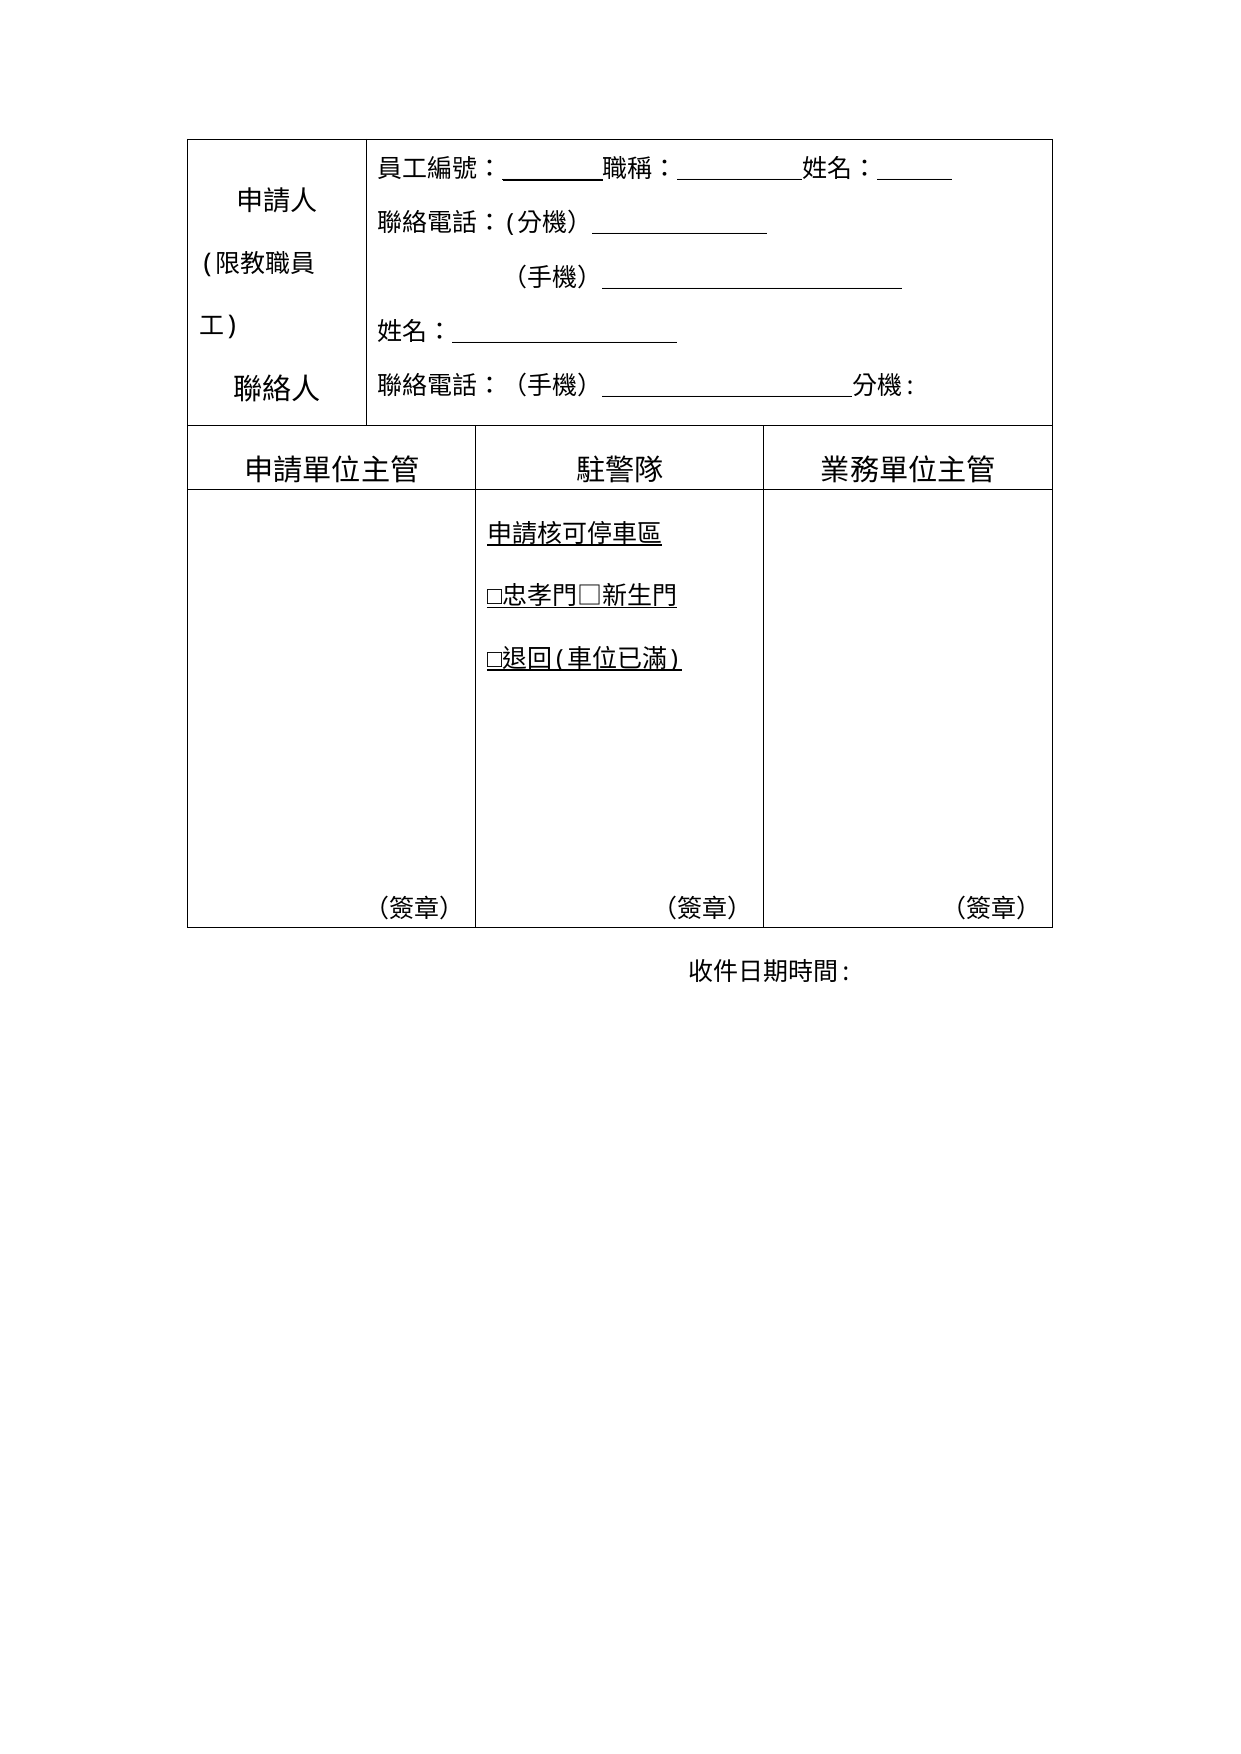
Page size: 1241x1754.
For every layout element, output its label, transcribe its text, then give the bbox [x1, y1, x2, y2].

table_cell 申請人 (限教職員工) 聯絡人 [188, 140, 366, 425]
table_cell 申請單位主管 [188, 426, 475, 488]
table_cell 駐警隊 [476, 426, 763, 488]
text 收件日期時間: [187, 928, 1053, 991]
table_cell （簽章） [188, 490, 475, 927]
table_cell 申請核可停車區 □忠孝門□新生門 □退回(車位已滿) （簽章） [476, 490, 763, 927]
table_cell 業務單位主管 [764, 426, 1052, 488]
table_cell （簽章） [764, 490, 1052, 927]
table_cell 員工編號：＿＿＿＿職稱：＿＿＿＿＿姓名：＿＿＿ 聯絡電話：(分機）＿＿＿＿＿＿＿ （手機）＿＿＿＿＿＿＿＿＿＿＿＿ 姓名：＿＿＿＿＿＿＿＿＿ 聯絡電話：（手機）＿＿＿＿＿＿＿＿＿＿分機: [367, 140, 1052, 425]
